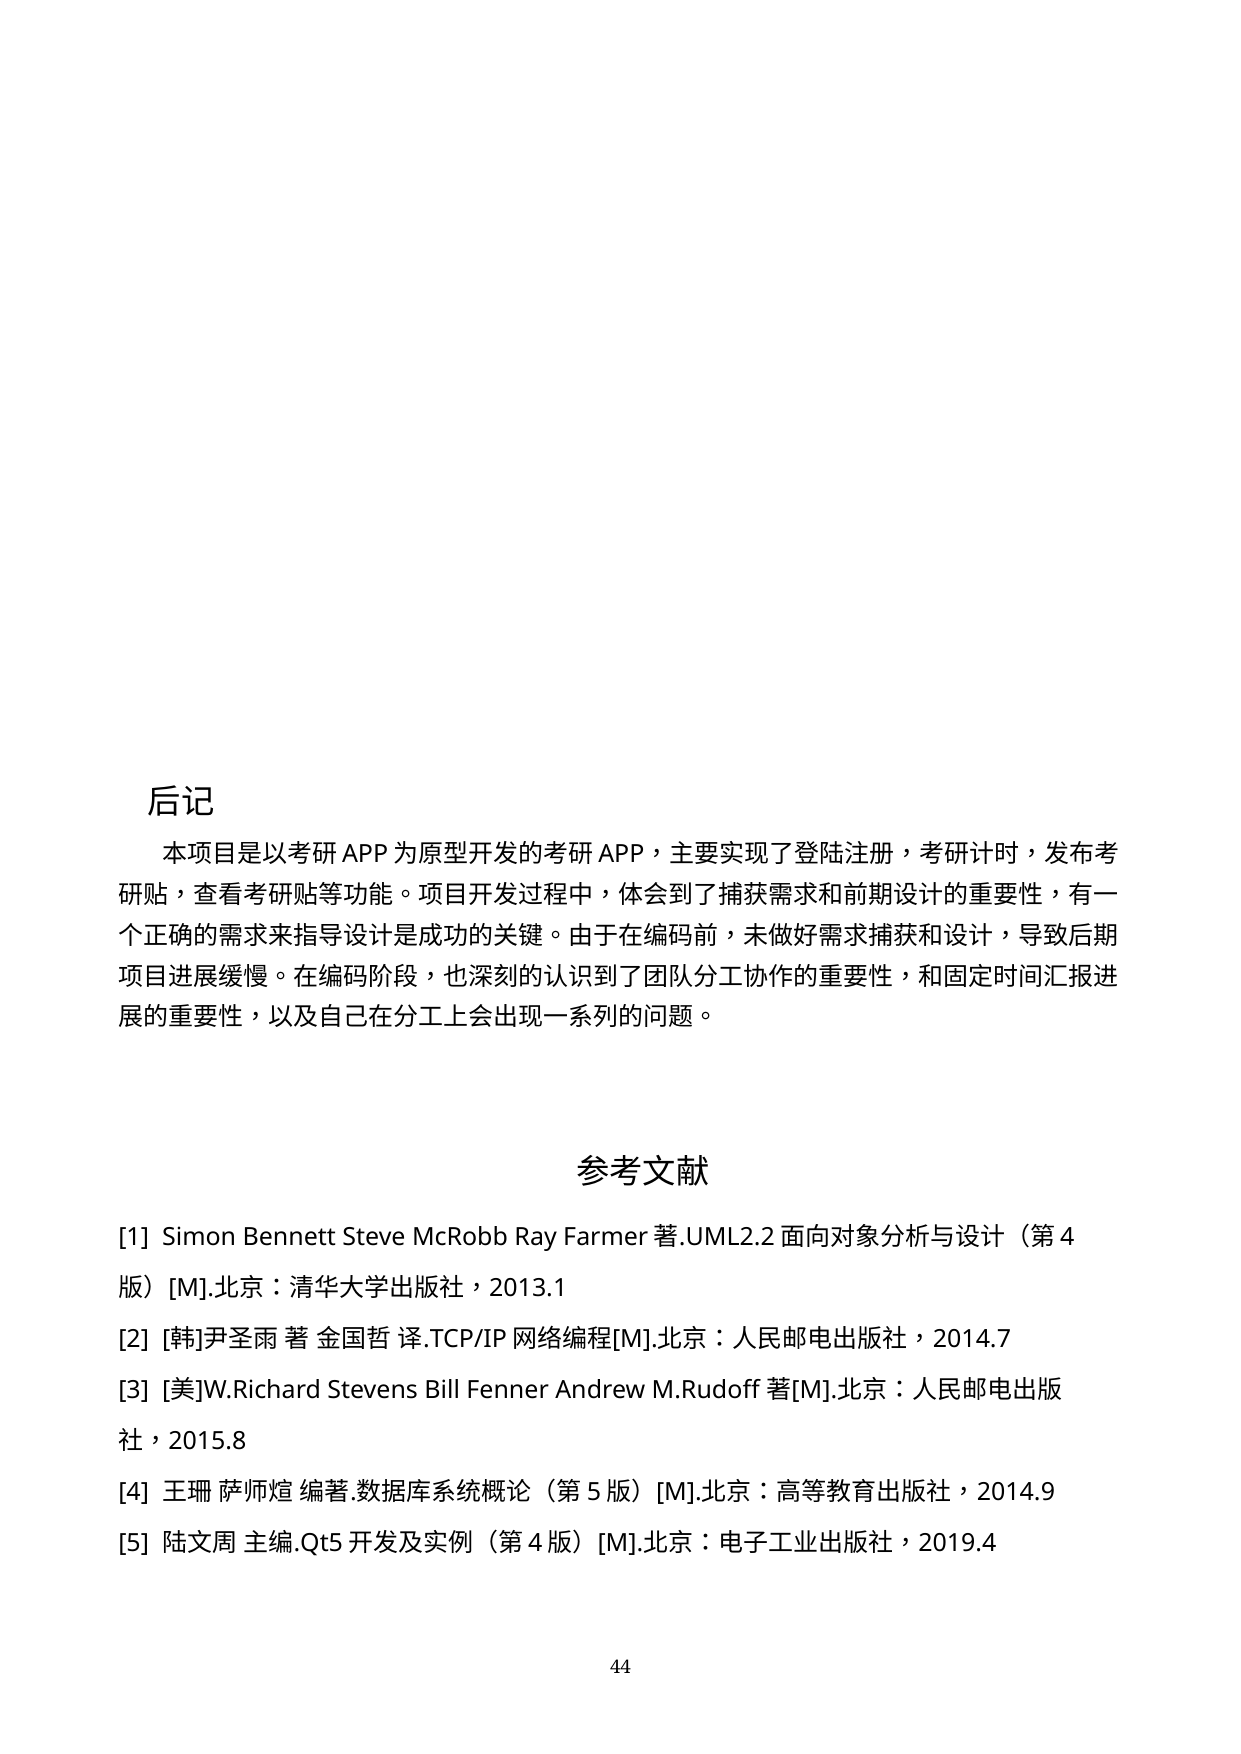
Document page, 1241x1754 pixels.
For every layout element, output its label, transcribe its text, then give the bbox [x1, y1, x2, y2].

subtitle 后记 [118, 775, 1122, 823]
list 王珊 萨师煊 编著.数据库系统概论（第5版）[M].北京：高等教育出版社，2014.9 [118, 1474, 1122, 1508]
list 陆文周 主编.Qt5开发及实例（第4版）[M].北京：电子工业出版社，2019.4 [118, 1525, 1122, 1559]
list [韩]尹圣雨 著 金国哲 译.TCP/IP网络编程[M].北京：人民邮电出版社，2014.7 [118, 1321, 1122, 1355]
list [美]W.Richard Stevens Bill Fenner Andrew M.Rudoff 著[M].北京：人民邮电出版社，2015.8 [118, 1372, 1122, 1457]
text 本项目是以考研APP为原型开发的考研APP，主要实现了登陆注册，考研计时，发布考研贴，查看考研贴等功能。项目开发过程中，体会到了捕获需求和前期设计的重要性，有一个正确的需求来指导设计是成功的关键。由于在编码前，未做好需求捕获和设计，导致后期项目进展缓慢。在编码阶段，也深刻的认识到了团队分工协作的重要性，和固定时间汇报进展的重要性，以及自己在分工上会出现一系列的问题。 [118, 836, 1122, 1033]
list Simon Bennett Steve McRobb Ray Farmer著.UML2.2面向对象分析与设计（第4版）[M].北京：清华大学出版社，2013.1 [118, 1219, 1122, 1304]
subtitle 参考文献 [118, 1145, 1122, 1193]
